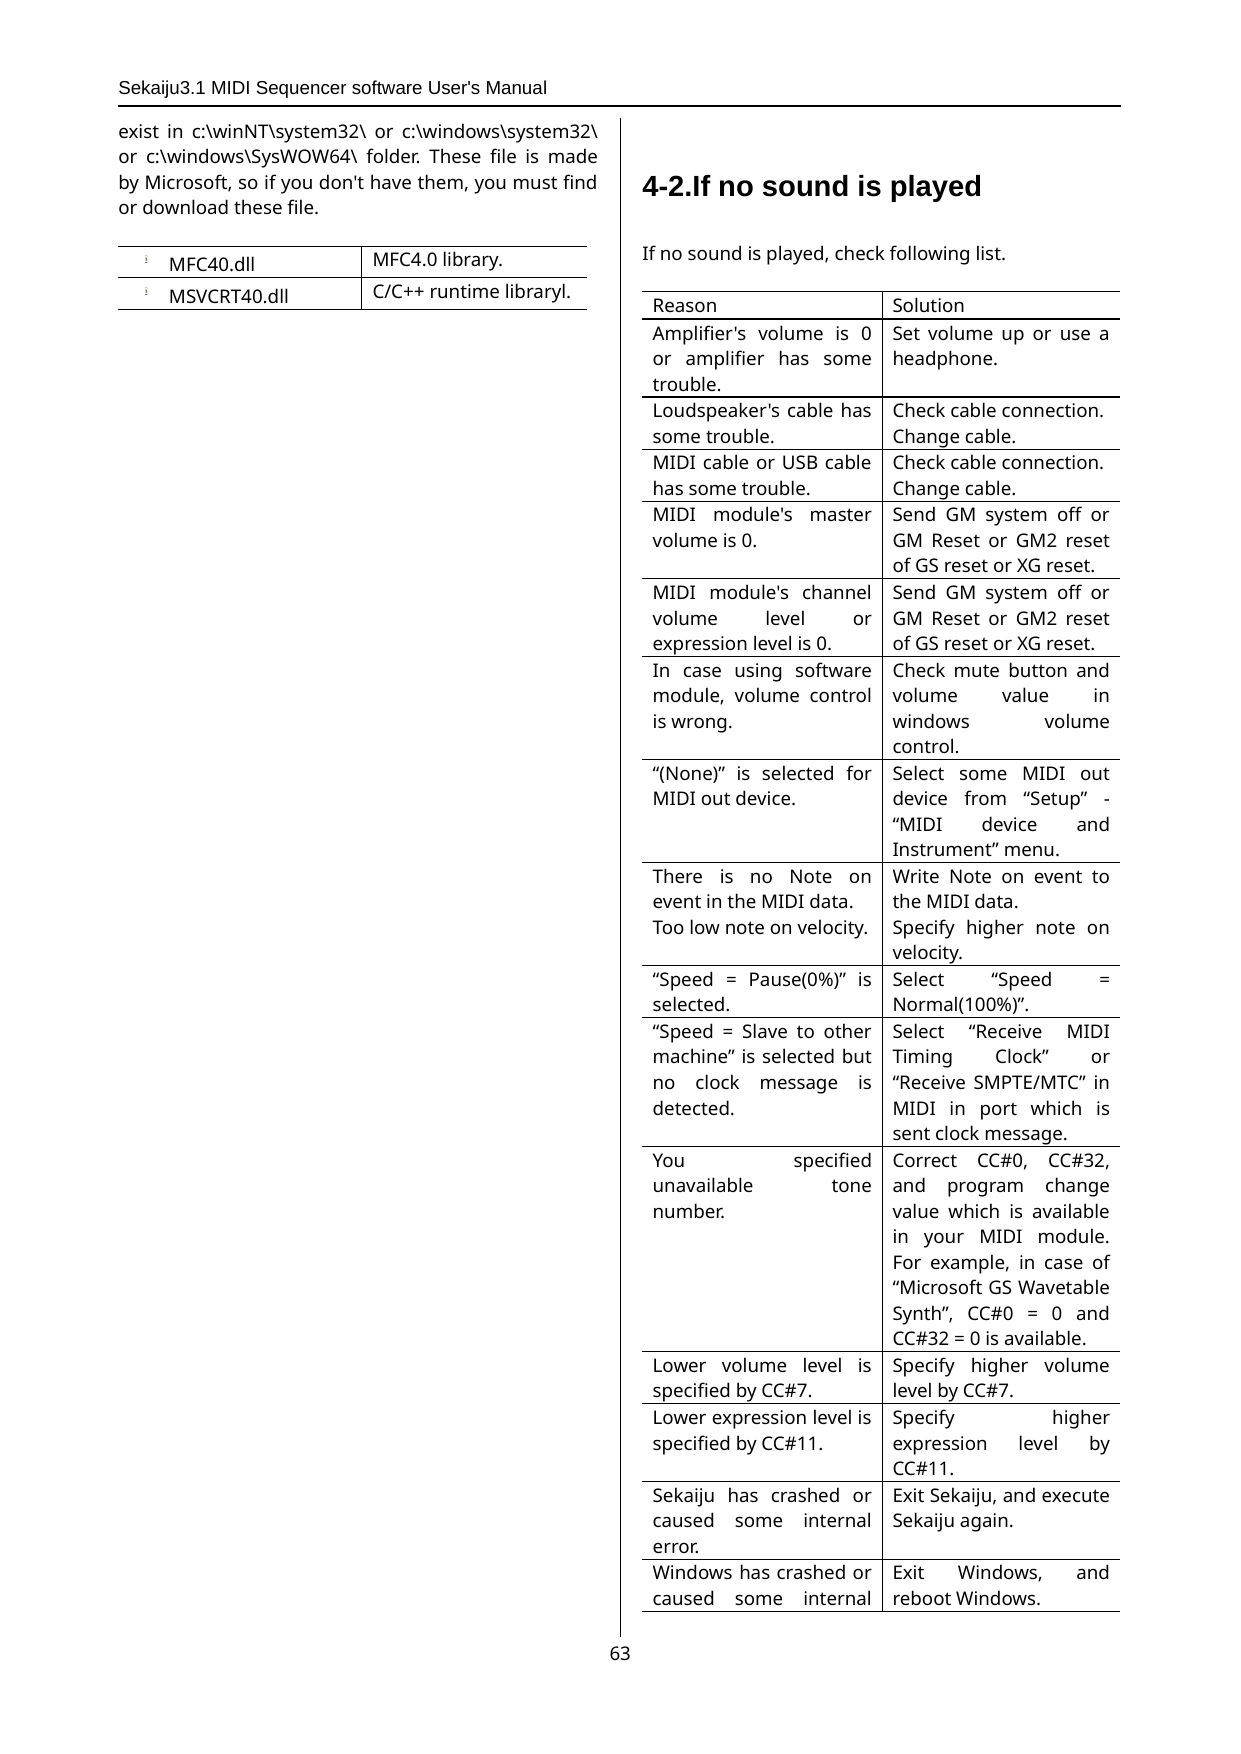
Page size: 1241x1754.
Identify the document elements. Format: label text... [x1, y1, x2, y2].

table_cell Check cable connection. Change cable. [883, 450, 1120, 501]
table_header Reason [642, 292, 882, 318]
table_cell There is no Note on event in the MIDI data. Too low note on velocity. [642, 863, 882, 965]
table_cell C/C++ runtime libraryl. [362, 278, 587, 309]
table_header MFC4.0 library. [362, 247, 587, 277]
table_header Solution [883, 292, 1120, 318]
table_cell Specify higher expression level by CC#11. [883, 1404, 1120, 1481]
table_cell Specify higher volume level by CC#7. [883, 1352, 1120, 1403]
subtitle 4-2.If no sound is played [642, 169, 1122, 202]
table_cell MSVCRT40.dll [118, 278, 361, 309]
table_cell MIDI module's channel volume level or expression level is 0. [642, 579, 882, 656]
table_cell Correct CC#0, CC#32, and program change value which is available in your MIDI module. For example, in case of “Microsoft GS Wavetable Synth”, CC#0 = 0 and CC#32 = 0 is available. [883, 1147, 1120, 1351]
table_cell Exit Windows, and reboot Windows. [883, 1560, 1120, 1611]
table_cell Check cable connection. Change cable. [883, 398, 1120, 448]
table_cell “Speed = Pause(0%)” is selected. [642, 966, 882, 1017]
table_cell Lower volume level is specified by CC#7. [642, 1352, 882, 1403]
table_cell Loudspeaker's cable has some trouble. [642, 398, 882, 448]
table_cell In case using software module, volume control is wrong. [642, 657, 882, 759]
table_cell Exit Sekaiju, and execute Sekaiju again. [883, 1482, 1120, 1558]
table_cell Send GM system off or GM Reset or GM2 reset of GS reset or XG reset. [883, 579, 1120, 656]
table_cell Amplifier's volume is 0 or amplifier has some trouble. [642, 320, 882, 396]
table_cell Select “Receive MIDI Timing Clock” or “Receive SMPTE/MTC” in MIDI in port which is sent clock message. [883, 1018, 1120, 1146]
table_cell Windows has crashed or caused some internal [642, 1560, 882, 1611]
table_cell Sekaiju has crashed or caused some internal error. [642, 1482, 882, 1558]
table_cell MIDI cable or USB cable has some trouble. [642, 450, 882, 501]
table_cell Send GM system off or GM Reset or GM2 reset of GS reset or XG reset. [883, 502, 1120, 578]
table_cell Write Note on event to the MIDI data. Specify higher note on velocity. [883, 863, 1120, 965]
text exist in c:\winNT\system32\ or c:\windows\system32\ or c:\windows\SysWOW64\ folder. These file is made by Microsoft, so if you don't have them, you must find or download these file. [118, 118, 598, 220]
table_cell Select “Speed = Normal(100%)”. [883, 966, 1120, 1017]
table_header MFC40.dll [118, 247, 361, 277]
text If no sound is played, check following list. [642, 240, 1122, 266]
table_cell “Speed = Slave to other machine” is selected but no clock message is detected. [642, 1018, 882, 1146]
table_cell Check mute button and volume value in windows volume control. [883, 657, 1120, 759]
table_cell Lower expression level is specified by CC#11. [642, 1404, 882, 1481]
table_cell Select some MIDI out device from “Setup” - “MIDI device and Instrument” menu. [883, 760, 1120, 862]
table_cell Set volume up or use a headphone. [883, 320, 1120, 396]
table_cell You specified unavailable tone number. [642, 1147, 882, 1351]
table_cell MIDI module's master volume is 0. [642, 502, 882, 578]
table_cell “(None)” is selected for MIDI out device. [642, 760, 882, 862]
